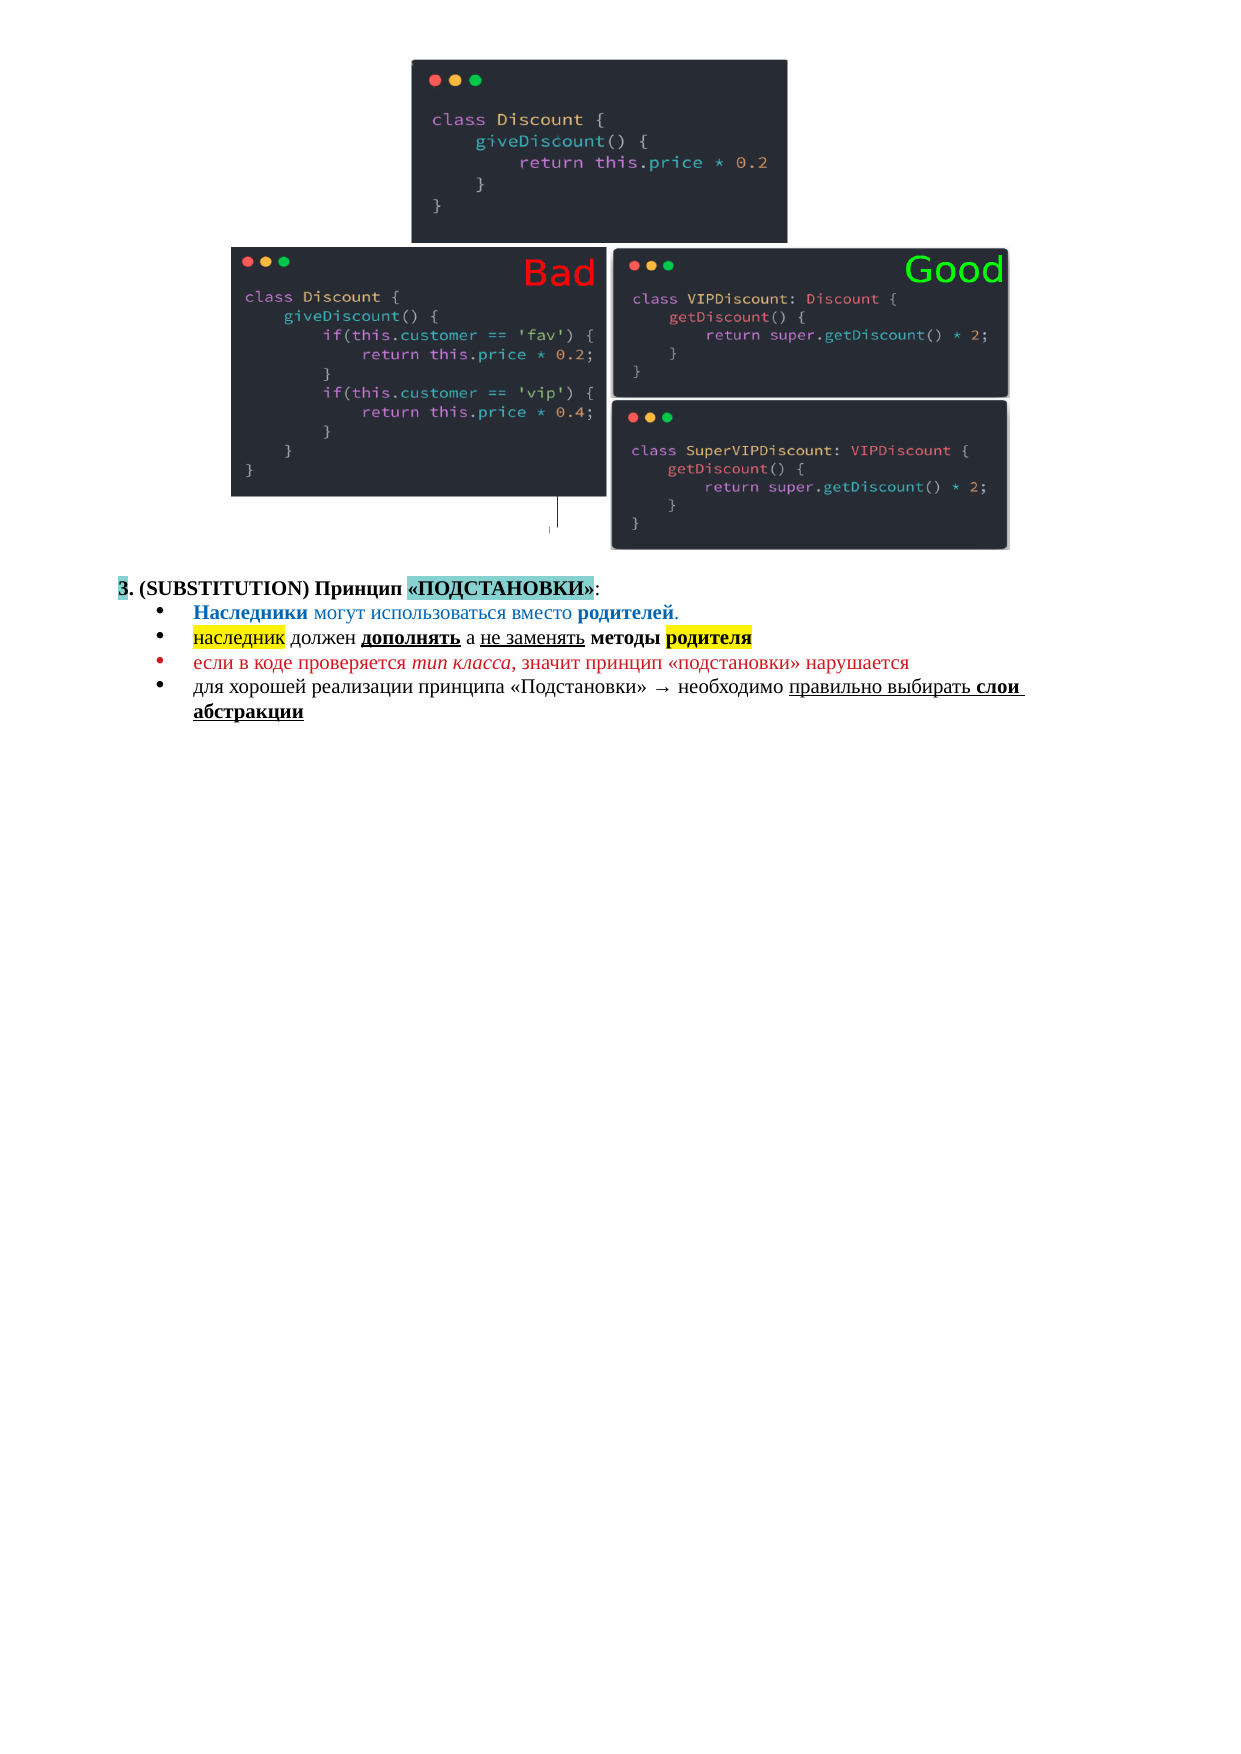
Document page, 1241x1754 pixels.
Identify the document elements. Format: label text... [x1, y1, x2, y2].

list 3. (SUBSTITUTION) Принцип «ПОДСТАНОВКИ»: [118, 576, 1122, 600]
list Наследники могут использоваться вместо родителей. [156, 600, 1122, 625]
list для хорошей реализации принципа «Подстановки» → необходимо правильно выбирать слои абстракции [156, 674, 1122, 723]
picture [224, 57, 1016, 552]
list если в коде проверяется тип класса, значит принцип «подстановки» нарушается [156, 649, 1122, 674]
list наследник должен дополнять а не заменять методы родителя [156, 625, 1122, 649]
